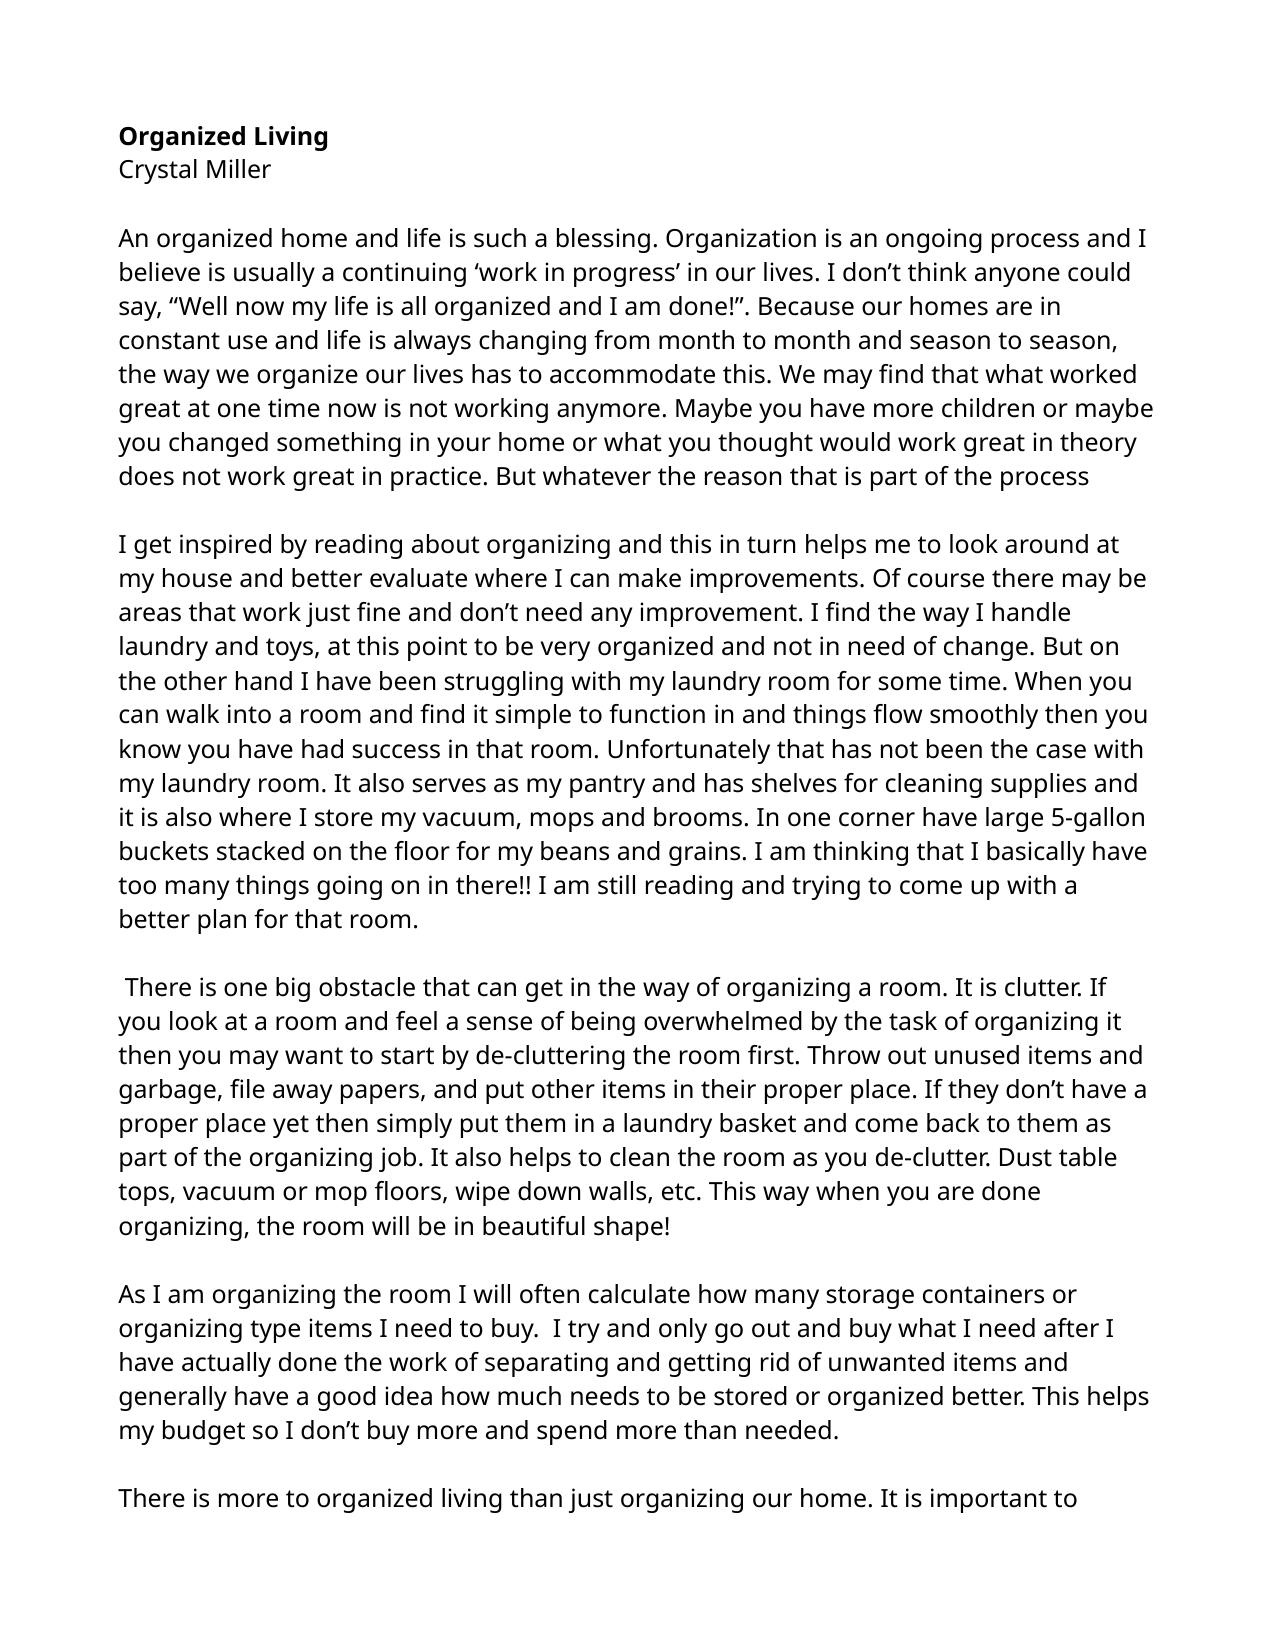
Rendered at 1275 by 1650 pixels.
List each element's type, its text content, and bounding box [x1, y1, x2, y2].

text Organized Living [118, 118, 1157, 152]
text Crystal Miller [118, 152, 1157, 186]
text There is more to organized living than just organizing our home. It is important to [118, 1481, 1157, 1515]
text As I am organizing the room I will often calculate how many storage containers or organizing type items I need to buy. I try and only go out and buy what I need after I have actually done the work of separating and getting rid of unwanted items and generally have a good idea how much needs to be stored or organized better. This helps my budget so I don’t buy more and spend more than needed. [118, 1276, 1157, 1447]
text An organized home and life is such a blessing. Organization is an ongoing process and I believe is usually a continuing ‘work in progress’ in our lives. I don’t think anyone could say, “Well now my life is all organized and I am done!”. Because our homes are in constant use and life is always changing from month to month and season to season, the way we organize our lives has to accommodate this. We may find that what worked great at one time now is not working anymore. Maybe you have more children or maybe you changed something in your home or what you thought would work great in theory does not work great in practice. But whatever the reason that is part of the process [118, 220, 1157, 493]
text I get inspired by reading about organizing and this in turn helps me to look around at my house and better evaluate where I can make improvements. Of course there may be areas that work just fine and don’t need any improvement. I find the way I handle laundry and toys, at this point to be very organized and not in need of change. But on the other hand I have been struggling with my laundry room for some time. When you can walk into a room and find it simple to function in and things flow smoothly then you know you have had success in that room. Unfortunately that has not been the case with my laundry room. It also serves as my pantry and has shelves for cleaning supplies and it is also where I store my vacuum, mops and brooms. In one corner have large 5-gallon buckets stacked on the floor for my beans and grains. I am thinking that I basically have too many things going on in there!! I am still reading and trying to come up with a better plan for that room. [118, 527, 1157, 936]
text There is one big obstacle that can get in the way of organizing a room. It is clutter. If you look at a room and feel a sense of being overwhelmed by the task of organizing it then you may want to start by de-cluttering the room first. Throw out unused items and garbage, file away papers, and put other items in their proper place. If they don’t have a proper place yet then simply put them in a laundry basket and come back to them as part of the organizing job. It also helps to clean the room as you de-clutter. Dust table tops, vacuum or mop floors, wipe down walls, etc. This way when you are done organizing, the room will be in beautiful shape! [118, 970, 1157, 1242]
